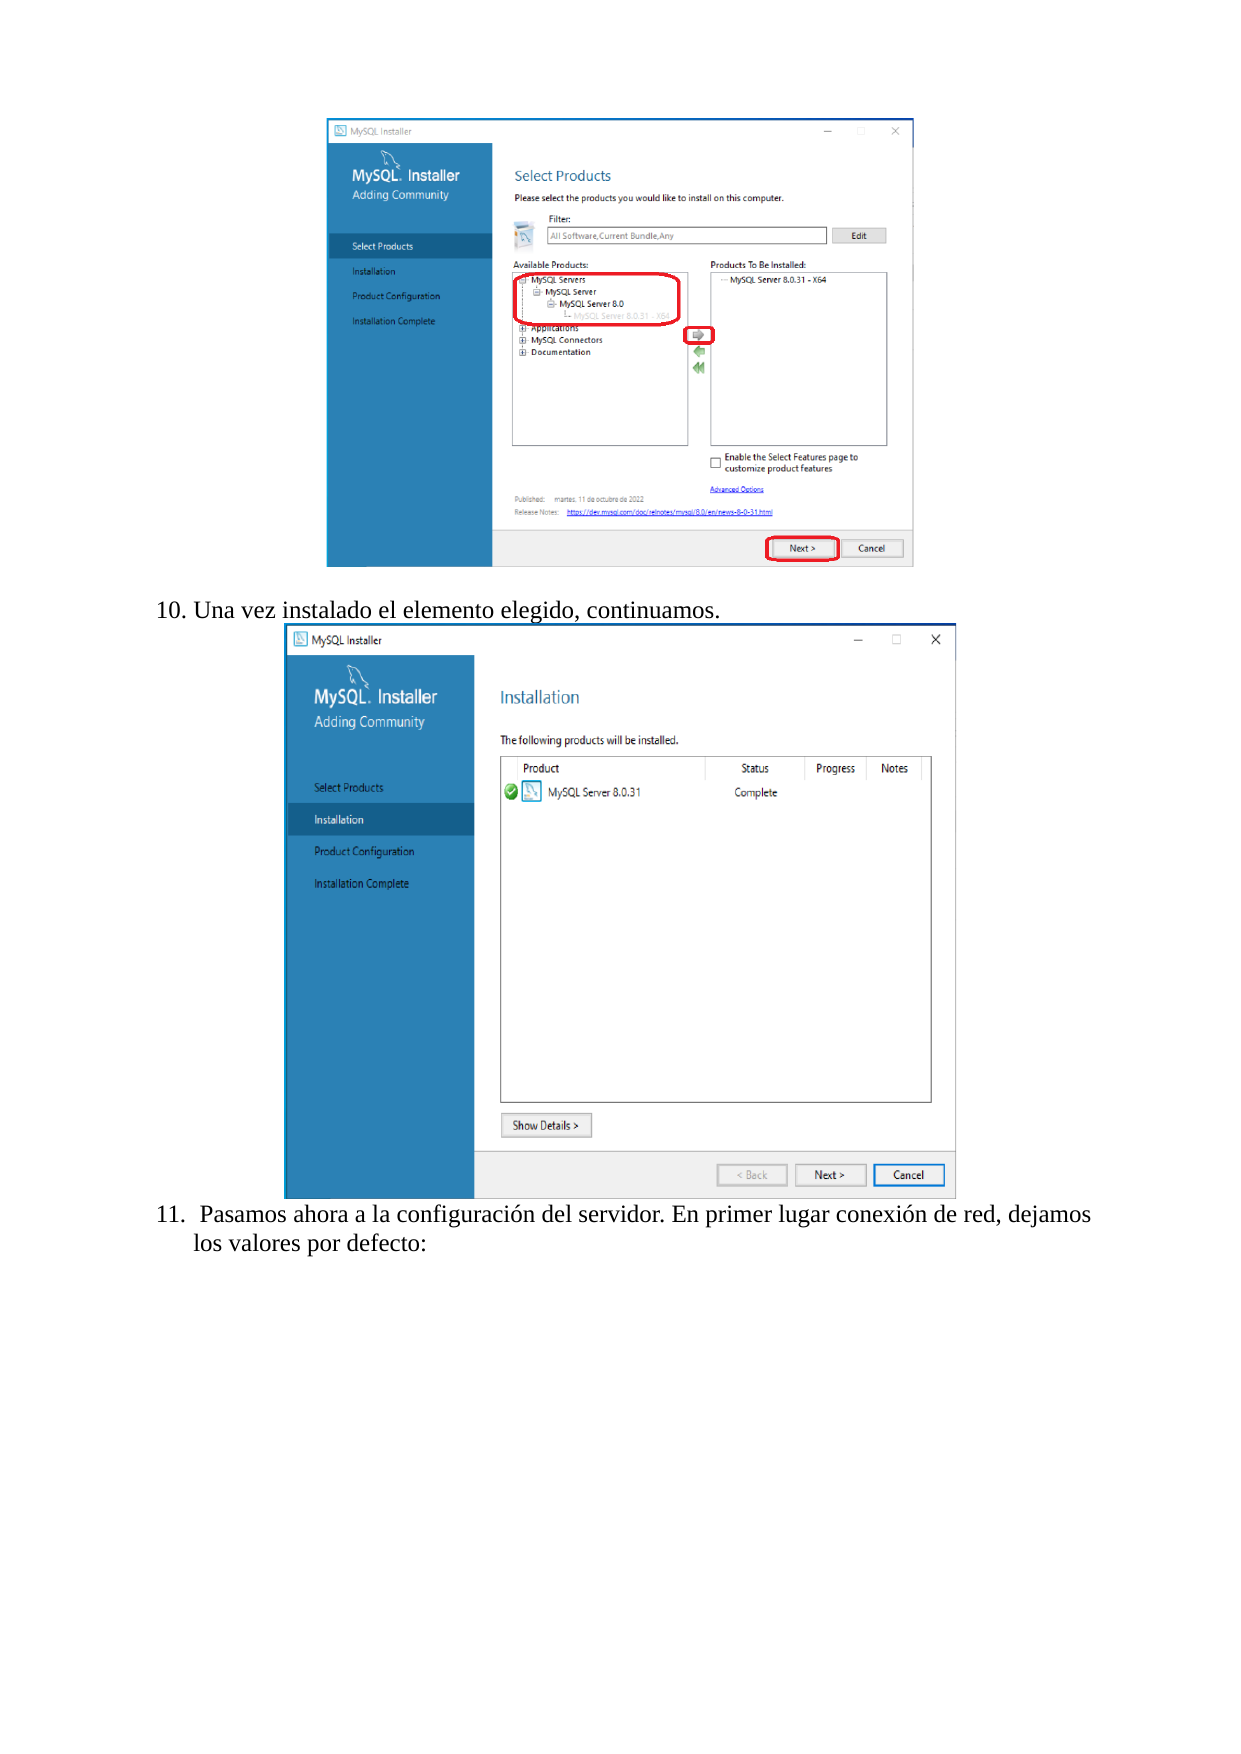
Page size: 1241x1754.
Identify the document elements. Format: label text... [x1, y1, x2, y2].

list Pasamos ahora a la configuración del servidor. En primer lugar conexión de red, dejamos los valores por defecto: [156, 1199, 1122, 1257]
list Una vez instalado el elemento elegido, continuamos. [156, 595, 1122, 624]
